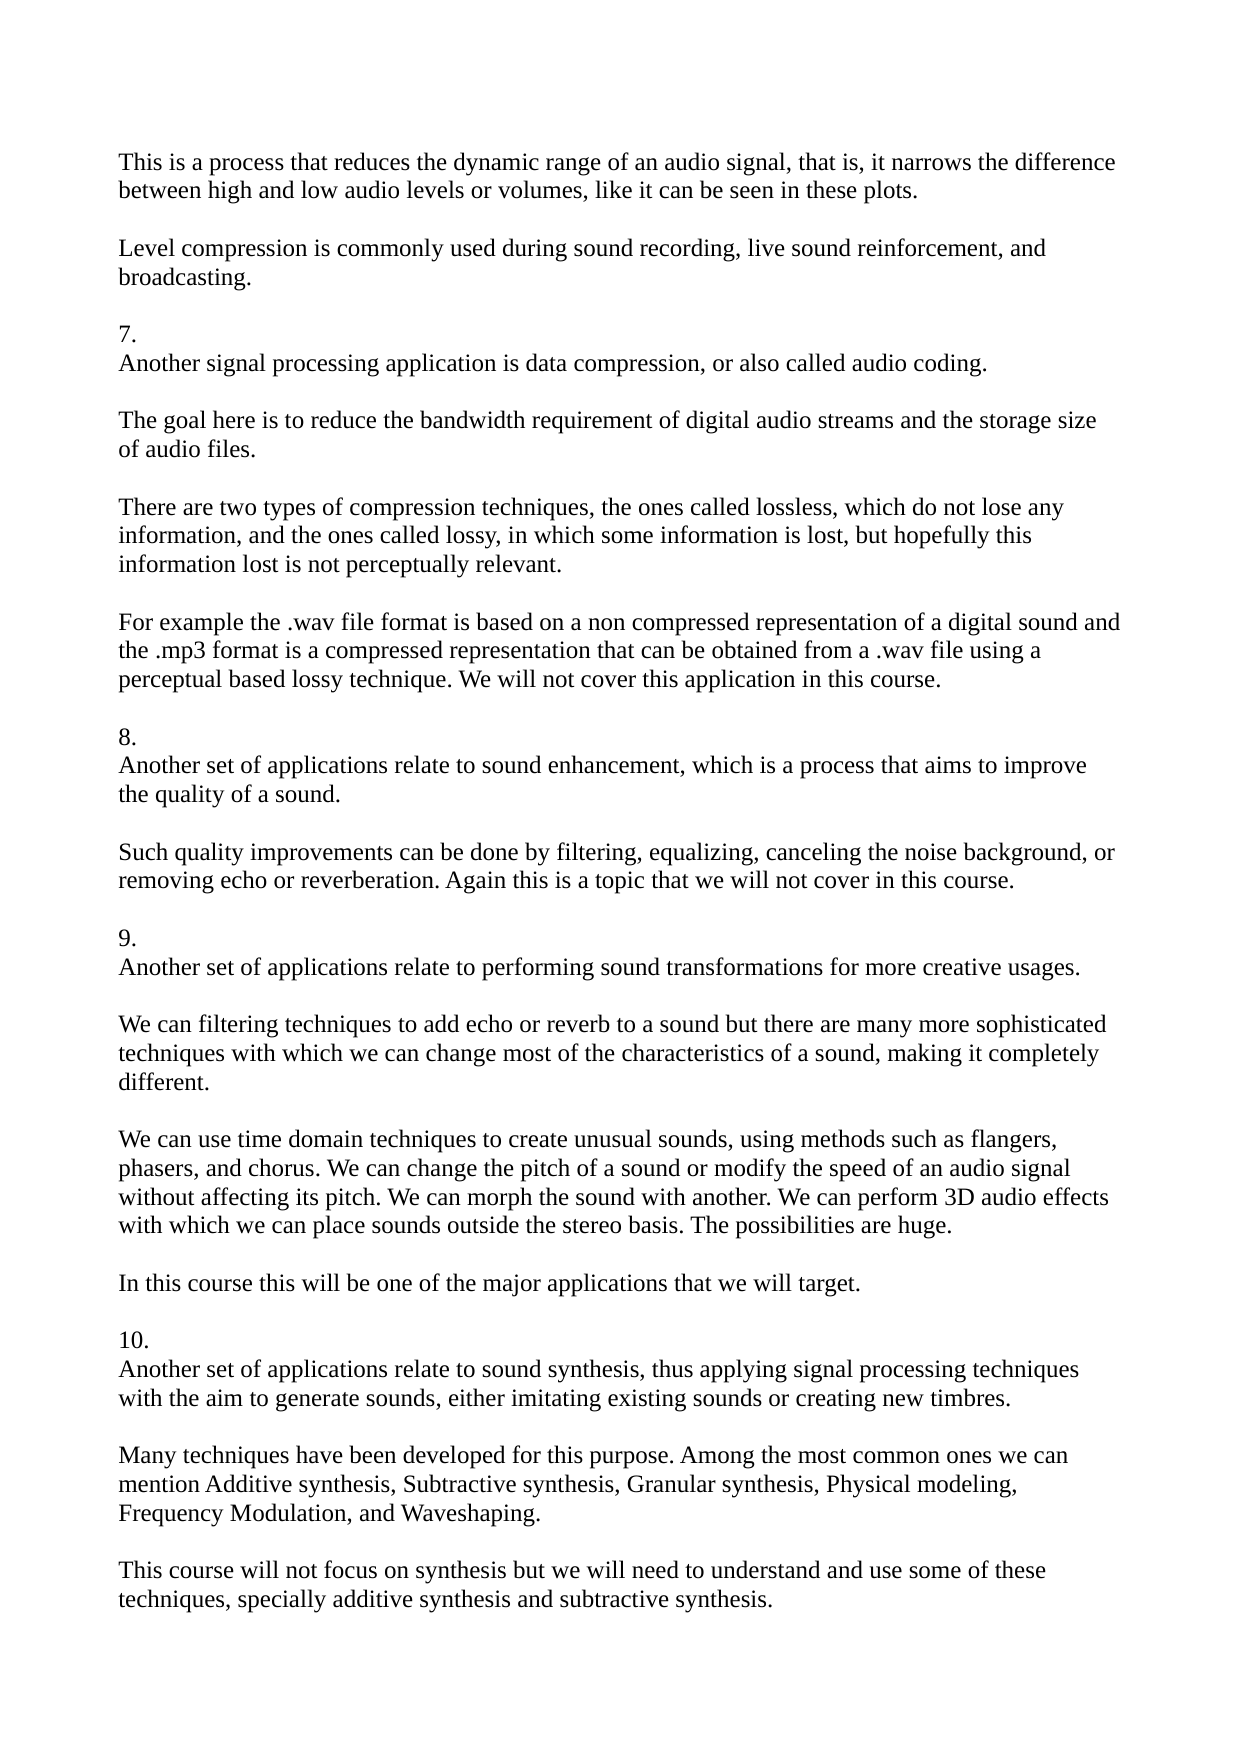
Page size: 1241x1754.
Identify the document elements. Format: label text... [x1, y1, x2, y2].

text For example the .wav file format is based on a non compressed representation of a digital sound and the .mp3 format is a compressed representation that can be obtained from a .wav file using a perceptual based lossy technique. We will not cover this application in this course. [118, 607, 1122, 693]
text The goal here is to reduce the bandwidth requirement of digital audio streams and the storage size of audio files. [118, 406, 1122, 463]
text 8. [118, 722, 1122, 751]
text This is a process that reduces the dynamic range of an audio signal, that is, it narrows the difference between high and low audio levels or volumes, like it can be seen in these plots. [118, 147, 1122, 204]
text Frequency Modulation, and Waveshaping. [118, 1498, 1122, 1527]
text Another signal processing application is data compression, or also called audio coding. [118, 348, 1122, 377]
text We can use time domain techniques to create unusual sounds, using methods such as flangers, phasers, and chorus. We can change the pitch of a sound or modify the speed of an audio signal without affecting its pitch. We can morph the sound with another. We can perform 3D audio effects with which we can place sounds outside the stereo basis. The possibilities are huge. [118, 1124, 1122, 1239]
text Such quality improvements can be done by filtering, equalizing, canceling the noise background, or removing echo or reverberation. Again this is a topic that we will not cover in this course. [118, 837, 1122, 894]
text Many techniques have been developed for this purpose. Among the most common ones we can mention Additive synthesis, Subtractive synthesis, Granular synthesis, Physical modeling, [118, 1441, 1122, 1498]
text Another set of applications relate to performing sound transformations for more creative usages. [118, 952, 1122, 981]
text We can filtering techniques to add echo or reverb to a sound but there are many more sophisticated techniques with which we can change most of the characteristics of a sound, making it completely different. [118, 1009, 1122, 1096]
text In this course this will be one of the major applications that we will target. [118, 1268, 1122, 1297]
text There are two types of compression techniques, the ones called lossless, which do not lose any information, and the ones called lossy, in which some information is lost, but hopefully this information lost is not perceptually relevant. [118, 492, 1122, 578]
text Another set of applications relate to sound synthesis, thus applying signal processing techniques with the aim to generate sounds, either imitating existing sounds or creating new timbres. [118, 1354, 1122, 1412]
text 7. [118, 319, 1122, 348]
text Another set of applications relate to sound enhancement, which is a process that aims to improve the quality of a sound. [118, 751, 1122, 808]
text 9. [118, 923, 1122, 952]
text Level compression is commonly used during sound recording, live sound reinforcement, and broadcasting. [118, 233, 1122, 291]
text This course will not focus on synthesis but we will need to understand and use some of these techniques, specially additive synthesis and subtractive synthesis. [118, 1556, 1122, 1613]
text 10. [118, 1326, 1122, 1354]
